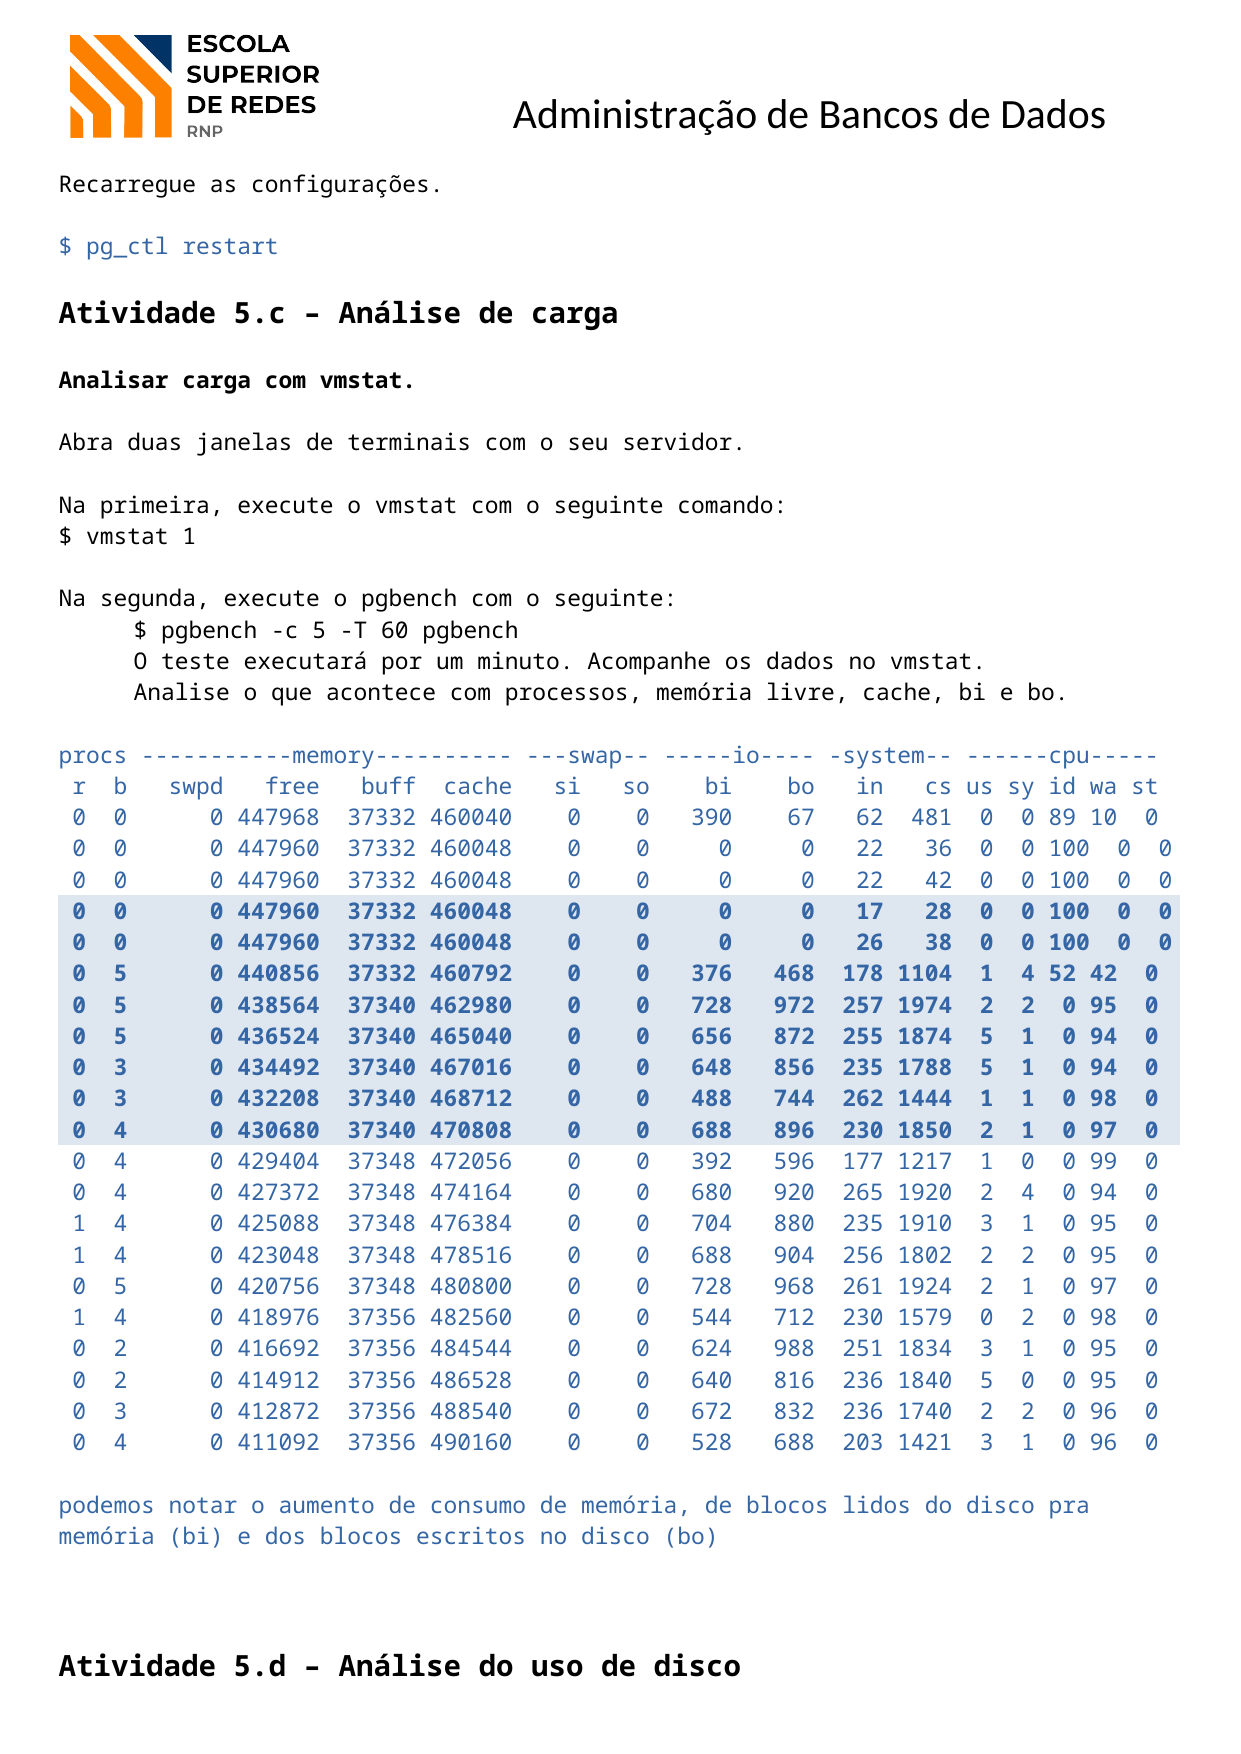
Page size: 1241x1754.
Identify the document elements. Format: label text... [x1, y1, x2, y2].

text 0 3 0 412872 37356 488540 0 0 672 832 236 1740 2 2 0 96 0 [58, 1395, 1180, 1426]
text Na segunda, execute o pgbench com o seguinte: [58, 582, 1180, 613]
text 0 5 0 420756 37348 480800 0 0 728 968 261 1924 2 1 0 97 0 [58, 1270, 1180, 1301]
text $ pg_ctl restart [58, 230, 1180, 261]
text 0 5 0 436524 37340 465040 0 0 656 872 255 1874 5 1 0 94 0 [58, 1020, 1180, 1051]
text 1 4 0 425088 37348 476384 0 0 704 880 235 1910 3 1 0 95 0 [58, 1207, 1180, 1238]
text 0 2 0 416692 37356 484544 0 0 624 988 251 1834 3 1 0 95 0 [58, 1332, 1180, 1363]
text Abra duas janelas de terminais com o seu servidor. [58, 426, 1180, 457]
text 0 4 0 427372 37348 474164 0 0 680 920 265 1920 2 4 0 94 0 [58, 1176, 1180, 1207]
text 0 3 0 434492 37340 467016 0 0 648 856 235 1788 5 1 0 94 0 [58, 1051, 1180, 1082]
text 0 3 0 432208 37340 468712 0 0 488 744 262 1444 1 1 0 98 0 [58, 1082, 1180, 1113]
text $ pgbench -c 5 -T 60 pgbench [58, 613, 1180, 645]
text r b swpd free buff cache si so bi bo in cs us sy id wa st [58, 770, 1180, 801]
text $ vmstat 1 [58, 520, 1180, 551]
text 0 0 0 447960 37332 460048 0 0 0 0 26 38 0 0 100 0 0 [58, 926, 1180, 957]
text 0 0 0 447960 37332 460048 0 0 0 0 17 28 0 0 100 0 0 [58, 895, 1180, 926]
text 0 0 0 447968 37332 460040 0 0 390 67 62 481 0 0 89 10 0 [58, 801, 1180, 832]
text 0 4 0 411092 37356 490160 0 0 528 688 203 1421 3 1 0 96 0 [58, 1426, 1180, 1457]
text Na primeira, execute o vmstat com o seguinte comando: [58, 488, 1180, 520]
text podemos notar o aumento de consumo de memória, de blocos lidos do disco pra memória (bi) e dos blocos escritos no disco (bo) [58, 1488, 1180, 1551]
text 0 2 0 414912 37356 486528 0 0 640 816 236 1840 5 0 0 95 0 [58, 1363, 1180, 1395]
text procs -----------memory---------- ---swap-- -----io---- -system-- ------cpu----- [58, 738, 1180, 770]
text Atividade 5.c – Análise de carga [58, 293, 1180, 332]
text 0 5 0 438564 37340 462980 0 0 728 972 257 1974 2 2 0 95 0 [58, 988, 1180, 1020]
text Analisar carga com vmstat. [58, 363, 1180, 395]
text Recarregue as configurações. [58, 168, 1180, 199]
text 0 0 0 447960 37332 460048 0 0 0 0 22 36 0 0 100 0 0 [58, 832, 1180, 863]
text Analise o que acontece com processos, memória livre, cache, bi e bo. [58, 676, 1180, 707]
picture [70, 31, 333, 138]
text 0 5 0 440856 37332 460792 0 0 376 468 178 1104 1 4 52 42 0 [58, 957, 1180, 988]
text 0 4 0 430680 37340 470808 0 0 688 896 230 1850 2 1 0 97 0 [58, 1113, 1180, 1145]
text 1 4 0 423048 37348 478516 0 0 688 904 256 1802 2 2 0 95 0 [58, 1238, 1180, 1270]
text 0 0 0 447960 37332 460048 0 0 0 0 22 42 0 0 100 0 0 [58, 863, 1180, 895]
text 0 4 0 429404 37348 472056 0 0 392 596 177 1217 1 0 0 99 0 [58, 1145, 1180, 1176]
text 1 4 0 418976 37356 482560 0 0 544 712 230 1579 0 2 0 98 0 [58, 1301, 1180, 1332]
text O teste executará por um minuto. Acompanhe os dados no vmstat. [58, 645, 1180, 676]
text Atividade 5.d – Análise do uso de disco [58, 1645, 1180, 1684]
